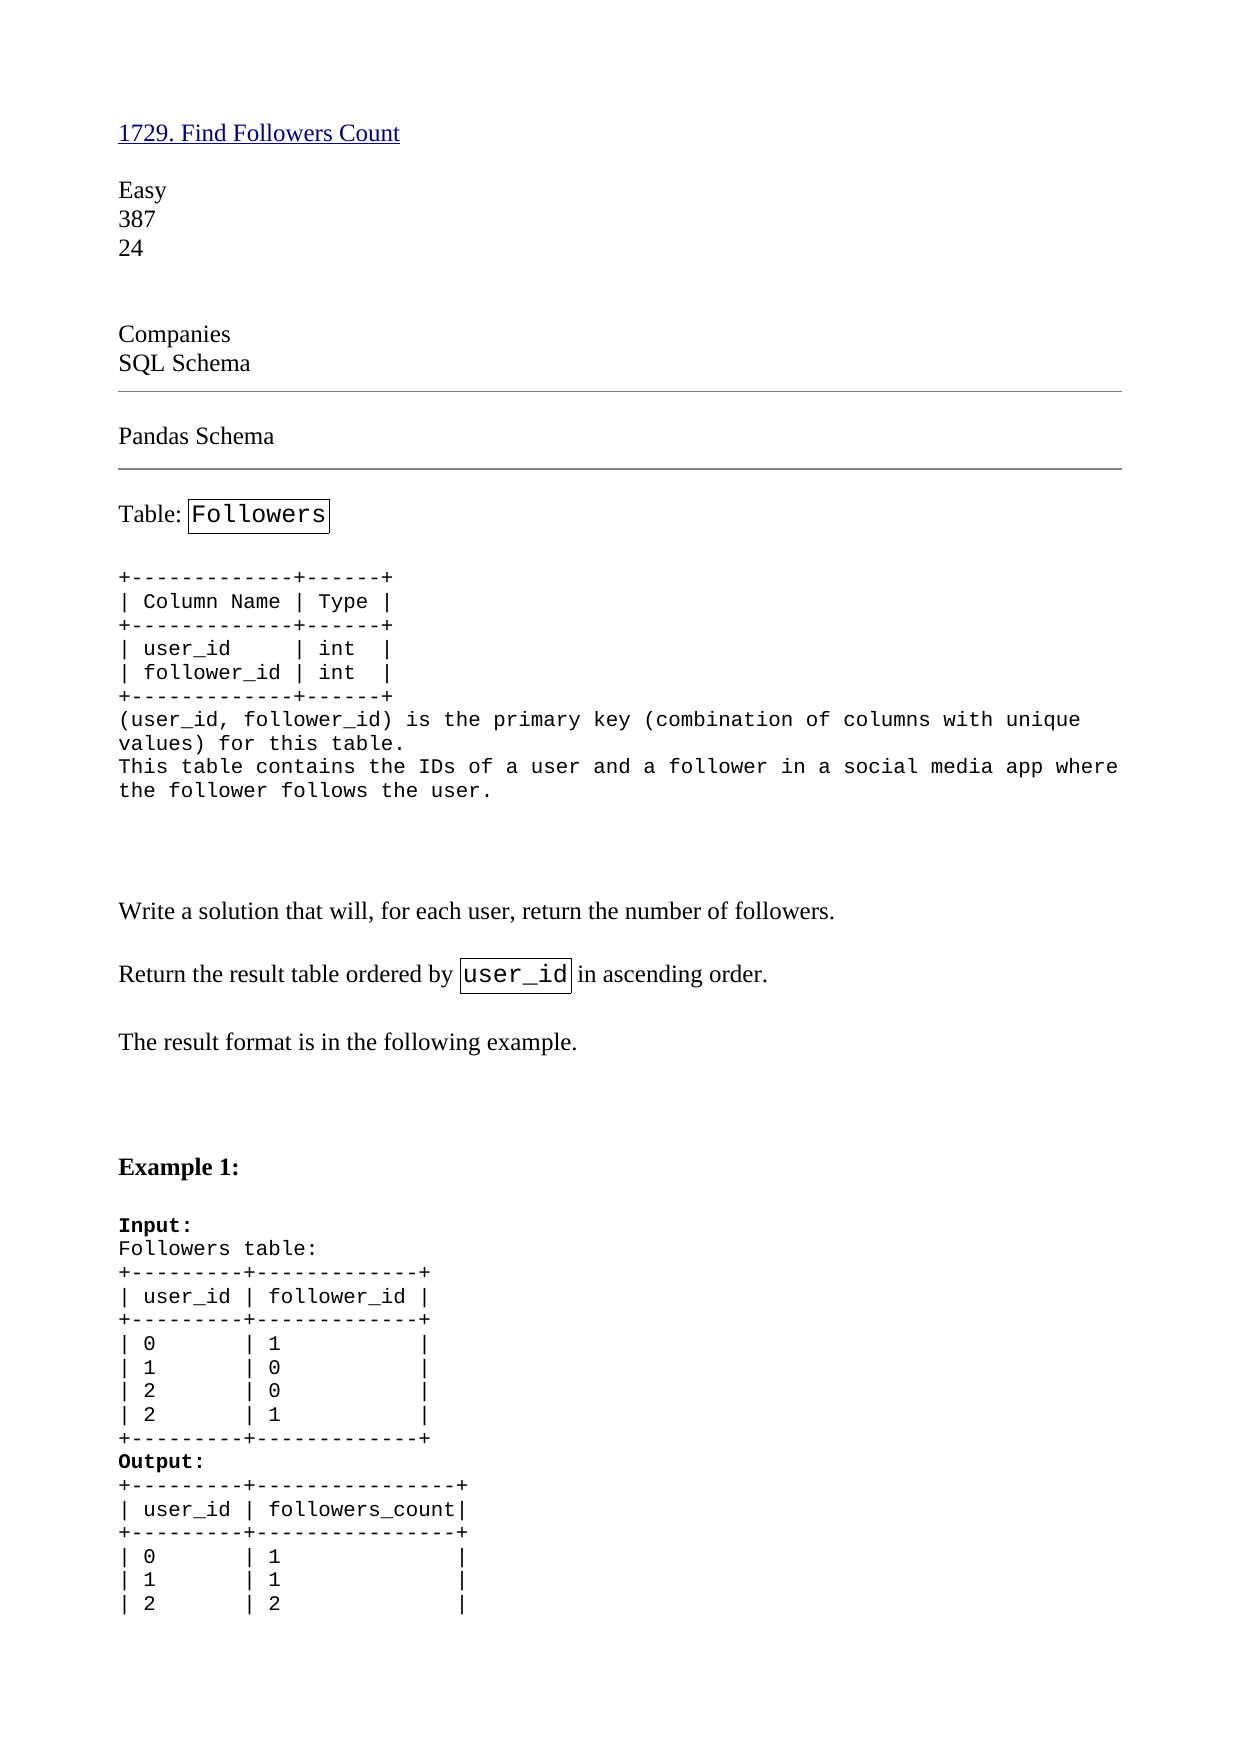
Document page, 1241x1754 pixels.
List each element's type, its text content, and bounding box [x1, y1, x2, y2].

text +---------+-------------+ [118, 1309, 1122, 1333]
text This table contains the IDs of a user and a follower in a social media app where the follower follows the user. [118, 757, 1122, 804]
text 387 [118, 204, 1122, 233]
text in ascending order. [572, 958, 1122, 993]
text | Column Name | Type | [118, 591, 1122, 615]
text | 1 | 0 | [118, 1357, 1122, 1380]
text Write a solution that will, for each user, return the number of followers. [118, 896, 1122, 924]
text 24 [118, 233, 1122, 262]
text | follower_id | int | [118, 662, 1122, 686]
text | 0 | 1 | [118, 1333, 1122, 1357]
text | user_id | follower_id | [118, 1286, 1122, 1309]
text | 2 | 1 | [118, 1404, 1122, 1428]
text [330, 498, 1122, 533]
text +---------+----------------+ [118, 1475, 1122, 1498]
text user_id [461, 959, 571, 993]
text | 2 | 0 | [118, 1380, 1122, 1404]
text +---------+-------------+ [118, 1428, 1122, 1451]
text +---------+----------------+ [118, 1522, 1122, 1546]
text Companies [118, 319, 1122, 348]
text Easy [118, 176, 1122, 204]
text | user_id | followers_count| [118, 1498, 1122, 1522]
text Output: [118, 1451, 1122, 1475]
text Table: Followers [118, 498, 329, 533]
text | 1 | 1 | [118, 1569, 1122, 1593]
text +-------------+------+ [118, 686, 1122, 709]
text | 0 | 1 | [118, 1546, 1122, 1569]
text | 2 | 2 | [118, 1593, 1122, 1617]
text +---------+-------------+ [118, 1262, 1122, 1286]
text +-------------+------+ [118, 615, 1122, 638]
text Followers table: [118, 1238, 1122, 1262]
text Return the result table ordered by [118, 958, 460, 993]
text 1729. Find Followers Count [118, 118, 1122, 147]
text +-------------+------+ [118, 567, 1122, 591]
text Pandas Schema [118, 421, 1122, 450]
text The result format is in the following example. [118, 1027, 1122, 1056]
text | user_id | int | [118, 638, 1122, 662]
text SQL Schema [118, 348, 1122, 377]
text Example 1: [118, 1152, 1122, 1181]
text (user_id, follower_id) is the primary key (combination of columns with unique values) for this table. [118, 709, 1122, 757]
text Input: [118, 1215, 1122, 1238]
